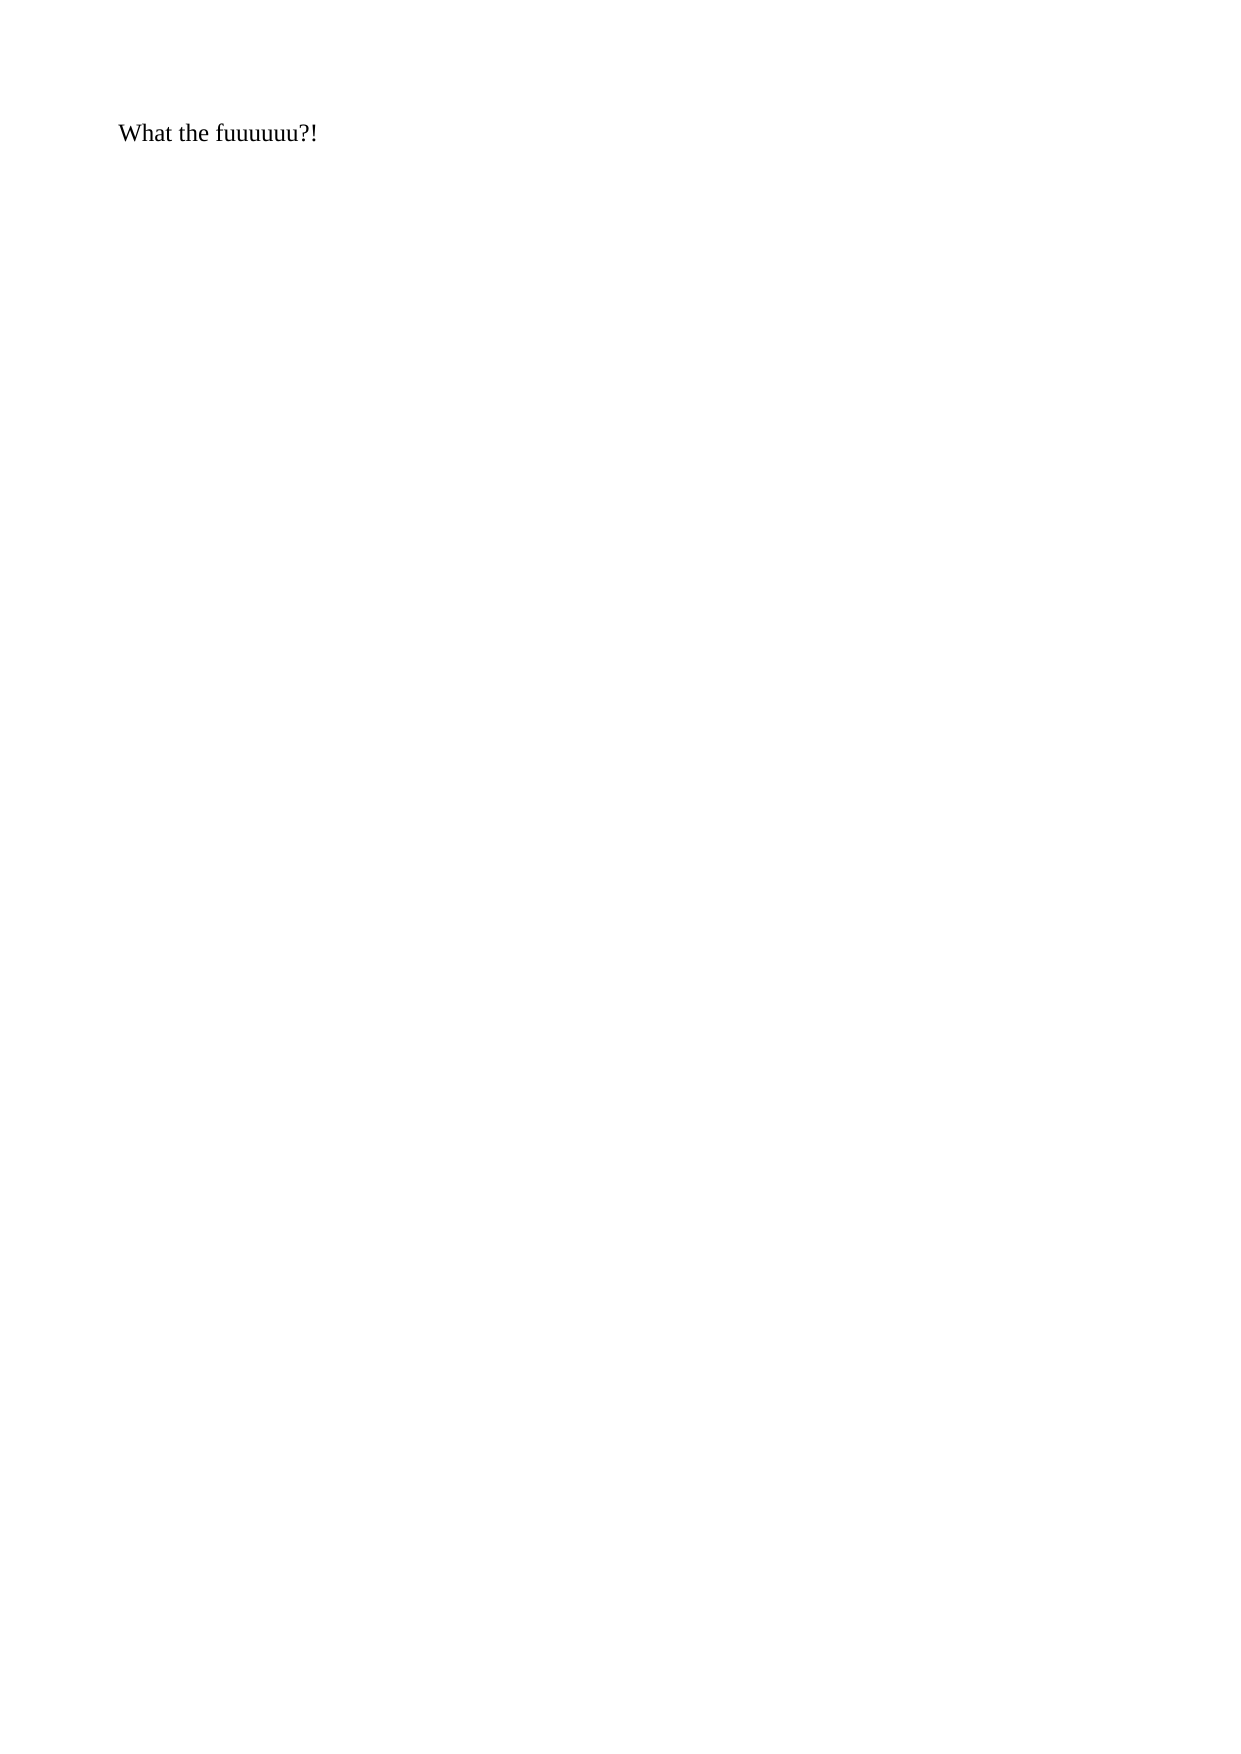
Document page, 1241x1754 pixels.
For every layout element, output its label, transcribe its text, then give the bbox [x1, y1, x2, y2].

text What the fuuuuuu?! [118, 118, 1122, 147]
